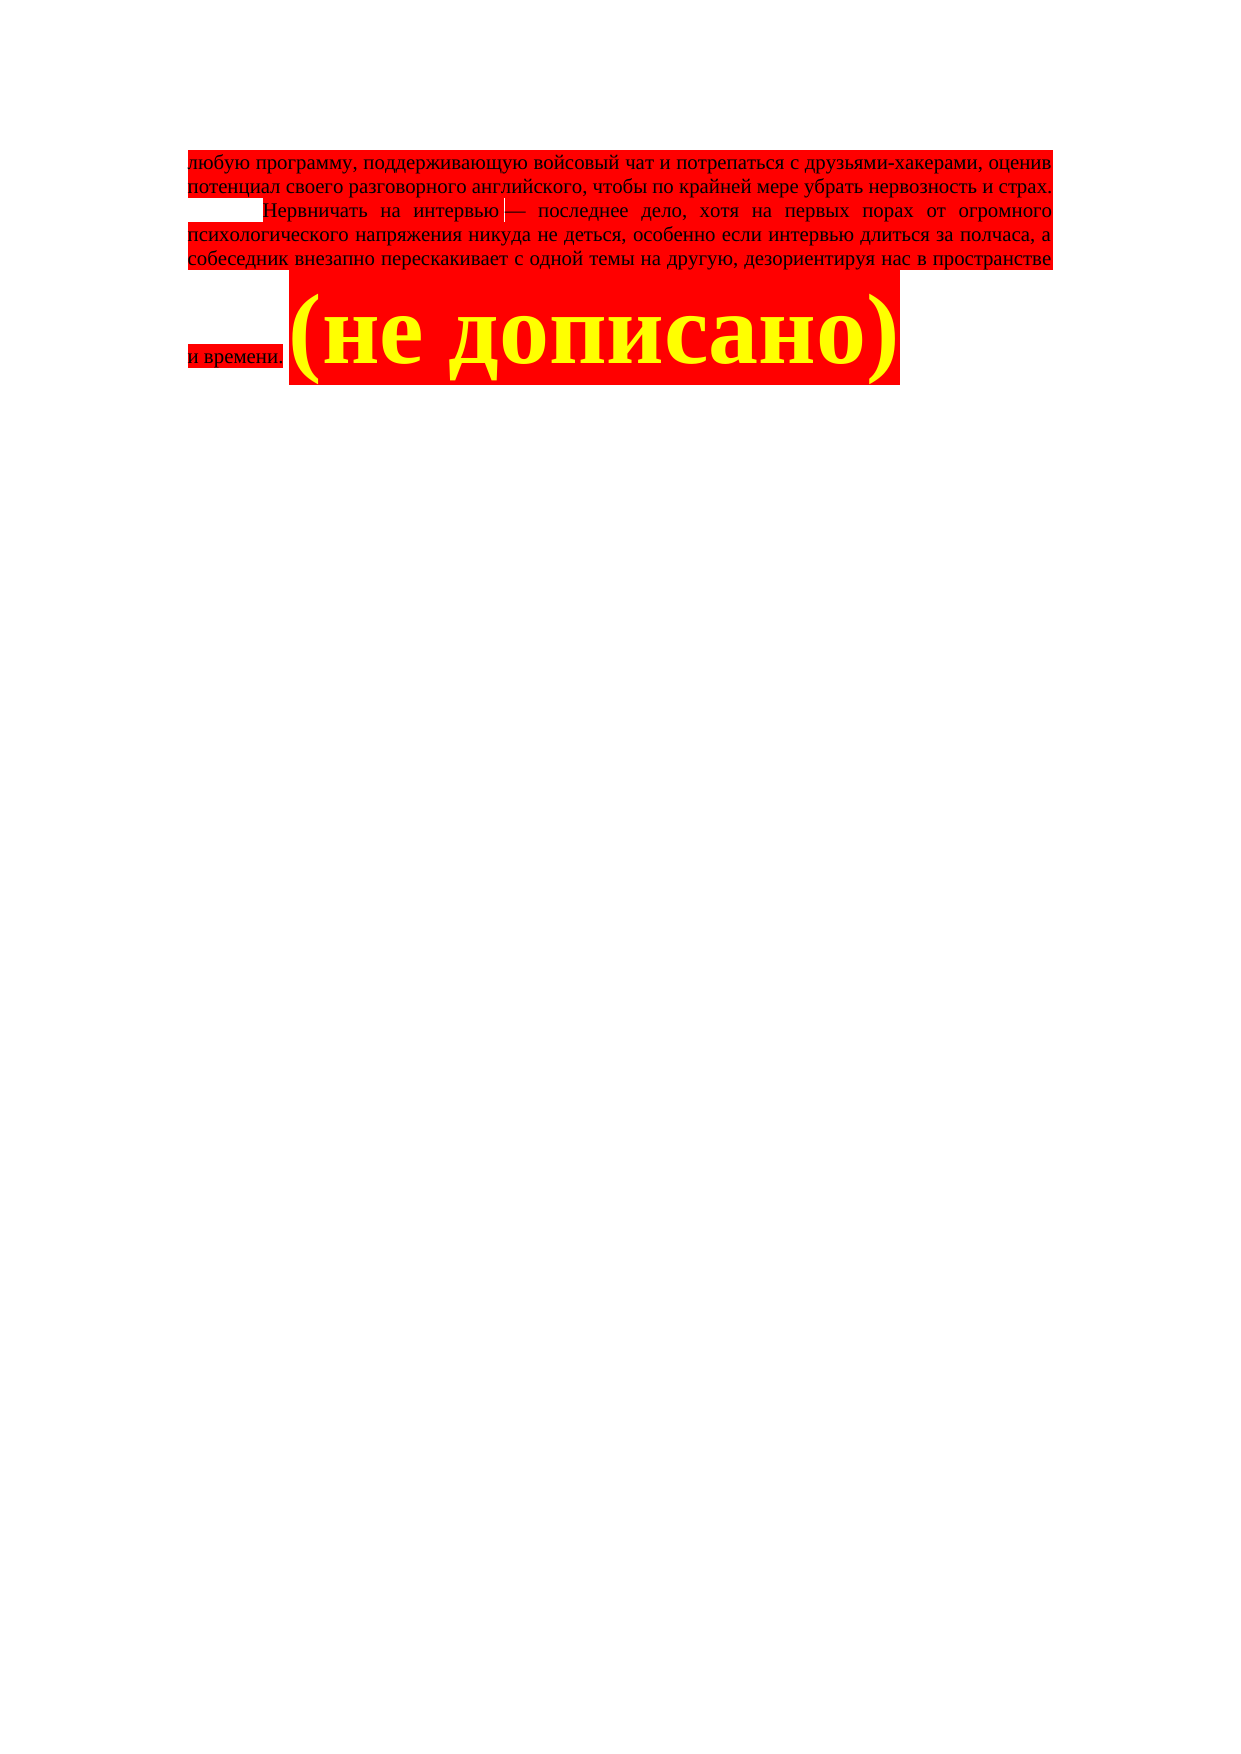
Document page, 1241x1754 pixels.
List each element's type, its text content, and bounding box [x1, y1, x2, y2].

text любую программу, поддерживающую войсовый чат и потрепаться с друзьями-хакерами, оценив потенциал своего разговорного английского, чтобы по крайней мере убрать нервозность и страх. [187, 150, 1053, 198]
text Нервничать на интервью — последнее дело, хотя на первых порах от огромного психологического напряжения никуда не деться, особенно если интервью длиться за полчаса, а собеседник внезапно перескакивает с одной темы на другую, дезориентируя нас в пространстве и времени. (не дописано) [187, 198, 1053, 385]
